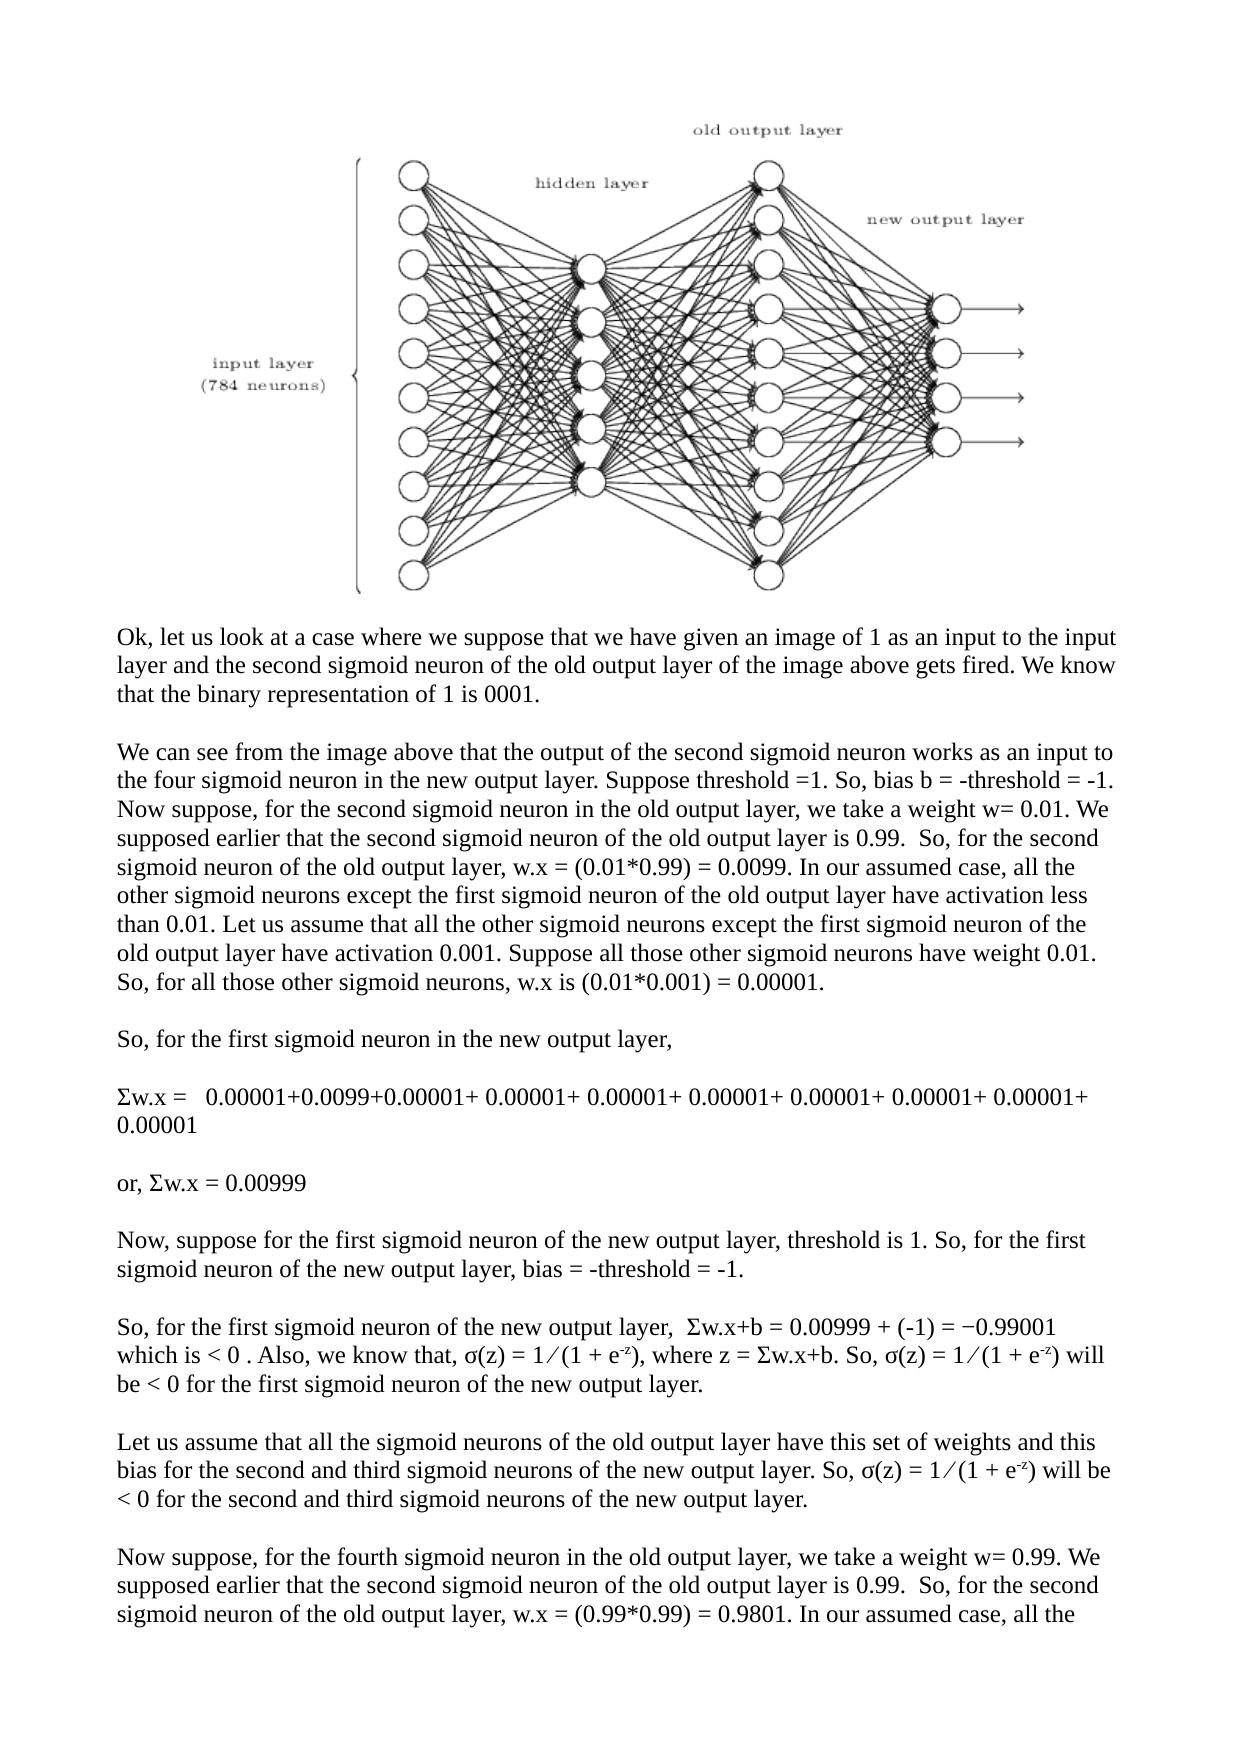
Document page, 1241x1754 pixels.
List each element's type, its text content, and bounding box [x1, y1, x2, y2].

text Σw.x = 0.00001+0.0099+0.00001+ 0.00001+ 0.00001+ 0.00001+ 0.00001+ 0.00001+ 0.00001+ 0.00001 [118, 1082, 1122, 1139]
text So, for the first sigmoid neuron of the new output layer, Σw.x+b = 0.00999 + (-1) = −0.99001 which is < 0 . Also, we know that, σ(z) = 1 ∕ (1 + e-z), where z = Σw.x+b. So, σ(z) = 1 ∕ (1 + e-z) will be < 0 for the first sigmoid neuron of the new output layer. [118, 1312, 1122, 1398]
text Ok, let us look at a case where we suppose that we have given an image of 1 as an input to the input layer and the second sigmoid neuron of the old output layer of the image above gets fired. We know that the binary representation of 1 is 0001. [118, 622, 1122, 708]
text Now suppose, for the fourth sigmoid neuron in the old output layer, we take a weight w= 0.99. We supposed earlier that the second sigmoid neuron of the old output layer is 0.99. So, for the second sigmoid neuron of the old output layer, w.x = (0.99*0.99) = 0.9801. In our assumed case, all the [118, 1542, 1122, 1628]
text So, for the first sigmoid neuron in the new output layer, [118, 1024, 1122, 1053]
text or, Σw.x = 0.00999 [118, 1168, 1122, 1197]
text Now, suppose for the first sigmoid neuron of the new output layer, threshold is 1. So, for the first sigmoid neuron of the new output layer, bias = -threshold = -1. [118, 1226, 1122, 1283]
text We can see from the image above that the output of the second sigmoid neuron works as an input to the four sigmoid neuron in the new output layer. Suppose threshold =1. So, bias b = -threshold = -1. Now suppose, for the second sigmoid neuron in the old output layer, we take a weight w= 0.01. We supposed earlier that the second sigmoid neuron of the old output layer is 0.99. So, for the second sigmoid neuron of the old output layer, w.x = (0.01*0.99) = 0.0099. In our assumed case, all the other sigmoid neurons except the first sigmoid neuron of the old output layer have activation less than 0.01. Let us assume that all the other sigmoid neurons except the first sigmoid neuron of the old output layer have activation 0.001. Suppose all those other sigmoid neurons have weight 0.01. So, for all those other sigmoid neurons, w.x is (0.01*0.001) = 0.00001. [118, 737, 1122, 996]
picture [192, 118, 1045, 594]
text Let us assume that all the sigmoid neurons of the old output layer have this set of weights and this bias for the second and third sigmoid neurons of the new output layer. So, σ(z) = 1 ∕ (1 + e-z) will be < 0 for the second and third sigmoid neurons of the new output layer. [118, 1427, 1122, 1513]
